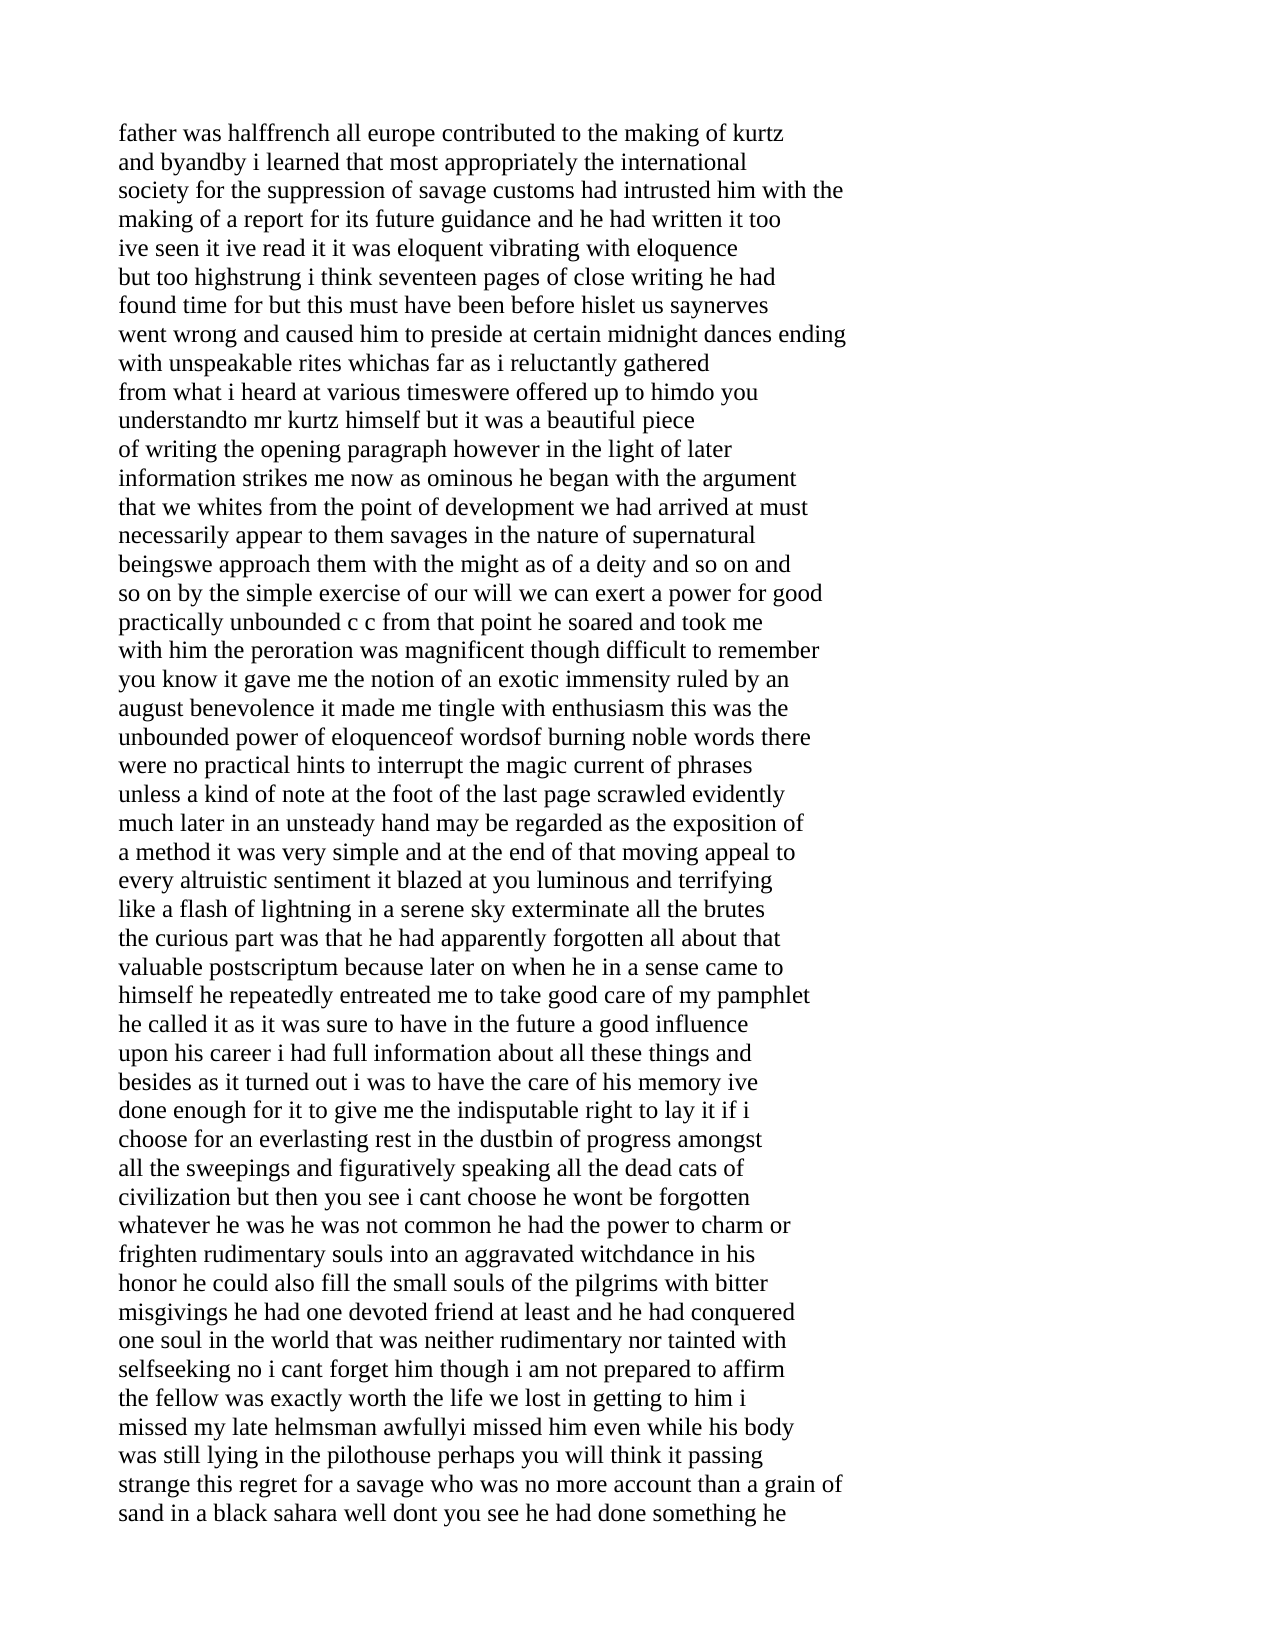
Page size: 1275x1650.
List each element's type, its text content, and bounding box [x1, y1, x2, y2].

text upon his career i had full information about all these things and [118, 1038, 1157, 1067]
text but too highstrung i think seventeen pages of close writing he had [118, 262, 1157, 291]
text and byandby i learned that most appropriately the international [118, 147, 1157, 176]
text one soul in the world that was neither rudimentary nor tainted with [118, 1326, 1157, 1354]
text practically unbounded c c from that point he soared and took me [118, 607, 1157, 636]
text missed my late helmsman awfullyi missed him even while his body [118, 1412, 1157, 1441]
text information strikes me now as ominous he began with the argument [118, 463, 1157, 492]
text beingswe approach them with the might as of a deity and so on and [118, 549, 1157, 578]
text sand in a black sahara well dont you see he had done something he [118, 1498, 1157, 1527]
text honor he could also fill the small souls of the pilgrims with bitter [118, 1268, 1157, 1297]
text understandto mr kurtz himself but it was a beautiful piece [118, 406, 1157, 434]
text himself he repeatedly entreated me to take good care of my pamphlet [118, 981, 1157, 1009]
text the curious part was that he had apparently forgotten all about that [118, 923, 1157, 952]
text misgivings he had one devoted friend at least and he had conquered [118, 1297, 1157, 1326]
text selfseeking no i cant forget him though i am not prepared to affirm [118, 1354, 1157, 1383]
text with him the peroration was magnificent though difficult to remember [118, 636, 1157, 664]
text went wrong and caused him to preside at certain midnight dances ending [118, 319, 1157, 348]
text august benevolence it made me tingle with enthusiasm this was the [118, 693, 1157, 722]
text done enough for it to give me the indisputable right to lay it if i [118, 1096, 1157, 1124]
text unbounded power of eloquenceof wordsof burning noble words there [118, 722, 1157, 751]
text ive seen it ive read it it was eloquent vibrating with eloquence [118, 233, 1157, 262]
text were no practical hints to interrupt the magic current of phrases [118, 751, 1157, 779]
text from what i heard at various timeswere offered up to himdo you [118, 377, 1157, 406]
text that we whites from the point of development we had arrived at must [118, 492, 1157, 521]
text like a flash of lightning in a serene sky exterminate all the brutes [118, 894, 1157, 923]
text a method it was very simple and at the end of that moving appeal to [118, 837, 1157, 866]
text strange this regret for a savage who was no more account than a grain of [118, 1469, 1157, 1498]
text society for the suppression of savage customs had intrusted him with the [118, 176, 1157, 204]
text you know it gave me the notion of an exotic immensity ruled by an [118, 664, 1157, 693]
text valuable postscriptum because later on when he in a sense came to [118, 952, 1157, 981]
text father was halffrench all europe contributed to the making of kurtz [118, 118, 1157, 147]
text all the sweepings and figuratively speaking all the dead cats of [118, 1153, 1157, 1182]
text of writing the opening paragraph however in the light of later [118, 434, 1157, 463]
text making of a report for its future guidance and he had written it too [118, 204, 1157, 233]
text necessarily appear to them savages in the nature of supernatural [118, 521, 1157, 549]
text much later in an unsteady hand may be regarded as the exposition of [118, 808, 1157, 837]
text he called it as it was sure to have in the future a good influence [118, 1009, 1157, 1038]
text so on by the simple exercise of our will we can exert a power for good [118, 578, 1157, 607]
text whatever he was he was not common he had the power to charm or [118, 1211, 1157, 1239]
text unless a kind of note at the foot of the last page scrawled evidently [118, 779, 1157, 808]
text besides as it turned out i was to have the care of his memory ive [118, 1067, 1157, 1096]
text choose for an everlasting rest in the dustbin of progress amongst [118, 1124, 1157, 1153]
text civilization but then you see i cant choose he wont be forgotten [118, 1182, 1157, 1211]
text was still lying in the pilothouse perhaps you will think it passing [118, 1441, 1157, 1469]
text frighten rudimentary souls into an aggravated witchdance in his [118, 1239, 1157, 1268]
text the fellow was exactly worth the life we lost in getting to him i [118, 1383, 1157, 1412]
text with unspeakable rites whichas far as i reluctantly gathered [118, 348, 1157, 377]
text every altruistic sentiment it blazed at you luminous and terrifying [118, 866, 1157, 894]
text found time for but this must have been before hislet us saynerves [118, 291, 1157, 319]
